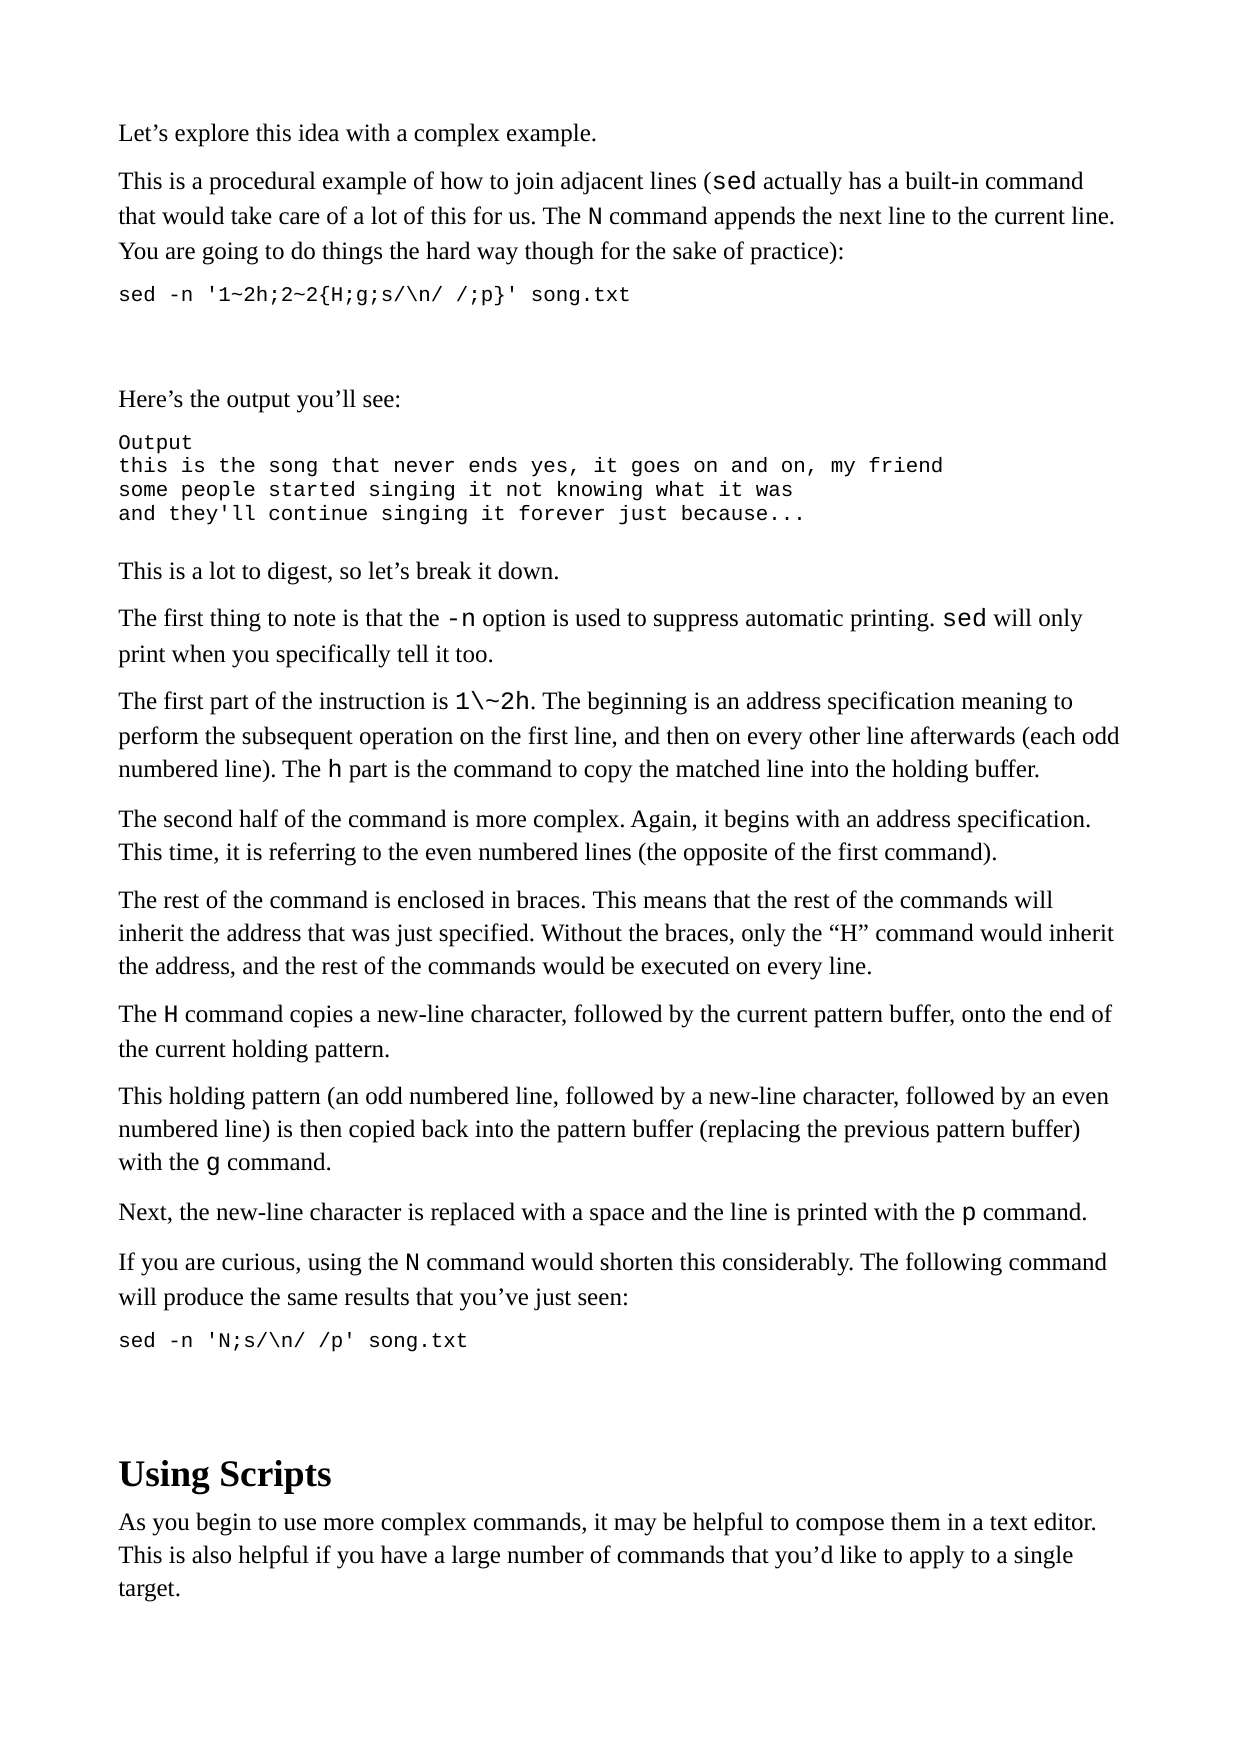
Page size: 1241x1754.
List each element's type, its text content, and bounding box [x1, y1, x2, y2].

text and they'll continue singing it forever just because... [118, 503, 1122, 526]
text The second half of the command is more complex. Again, it begins with an address specification. This time, it is referring to the even numbered lines (the opposite of the first command). [118, 804, 1122, 866]
text some people started singing it not knowing what it was [118, 479, 1122, 503]
text The first thing to note is that the -n option is used to suppress automatic printing. sed will only print when you specifically tell it too. [118, 603, 1122, 667]
text sed -n 'N;s/\n/ /p' song.txt [118, 1330, 1122, 1354]
text The first part of the instruction is 1\~2h. The beginning is an address specification meaning to perform the subsequent operation on the first line, and then on every other line afterwards (each odd numbered line). The h part is the command to copy the matched line into the holding buffer. [118, 686, 1122, 785]
subtitle Using Scripts [118, 1452, 1122, 1495]
text Let’s explore this idea with a complex example. [118, 118, 1122, 147]
text Next, the new-line character is replaced with a space and the line is printed with the p command. [118, 1197, 1122, 1228]
text sed -n '1~2h;2~2{H;g;s/\n/ /;p}' song.txt [118, 283, 1122, 307]
text This is a procedural example of how to join adjacent lines (sed actually has a built-in command that would take care of a lot of this for us. The N command appends the next line to the current line. You are going to do things the hard way though for the sake of practice): [118, 166, 1122, 265]
text This holding pattern (an odd numbered line, followed by a new-line character, followed by an even numbered line) is then copied back into the pattern buffer (replacing the previous pattern buffer) with the g command. [118, 1081, 1122, 1178]
text If you are curious, using the N command would shorten this considerably. The following command will produce the same results that you’ve just seen: [118, 1247, 1122, 1311]
text The H command copies a new-line character, followed by the current pattern buffer, onto the end of the current holding pattern. [118, 999, 1122, 1062]
text Output [118, 432, 1122, 456]
text As you begin to use more complex commands, it may be helpful to compose them in a text editor. This is also helpful if you have a large number of commands that you’d like to apply to a single target. [118, 1507, 1122, 1602]
text This is a lot to digest, so let’s break it down. [118, 556, 1122, 585]
text Here’s the output you’ll see: [118, 384, 1122, 413]
text this is the song that never ends yes, it goes on and on, my friend [118, 456, 1122, 479]
text The rest of the command is enclosed in braces. This means that the rest of the commands will inherit the address that was just specified. Without the braces, only the “H” command would inherit the address, and the rest of the commands would be executed on every line. [118, 885, 1122, 980]
